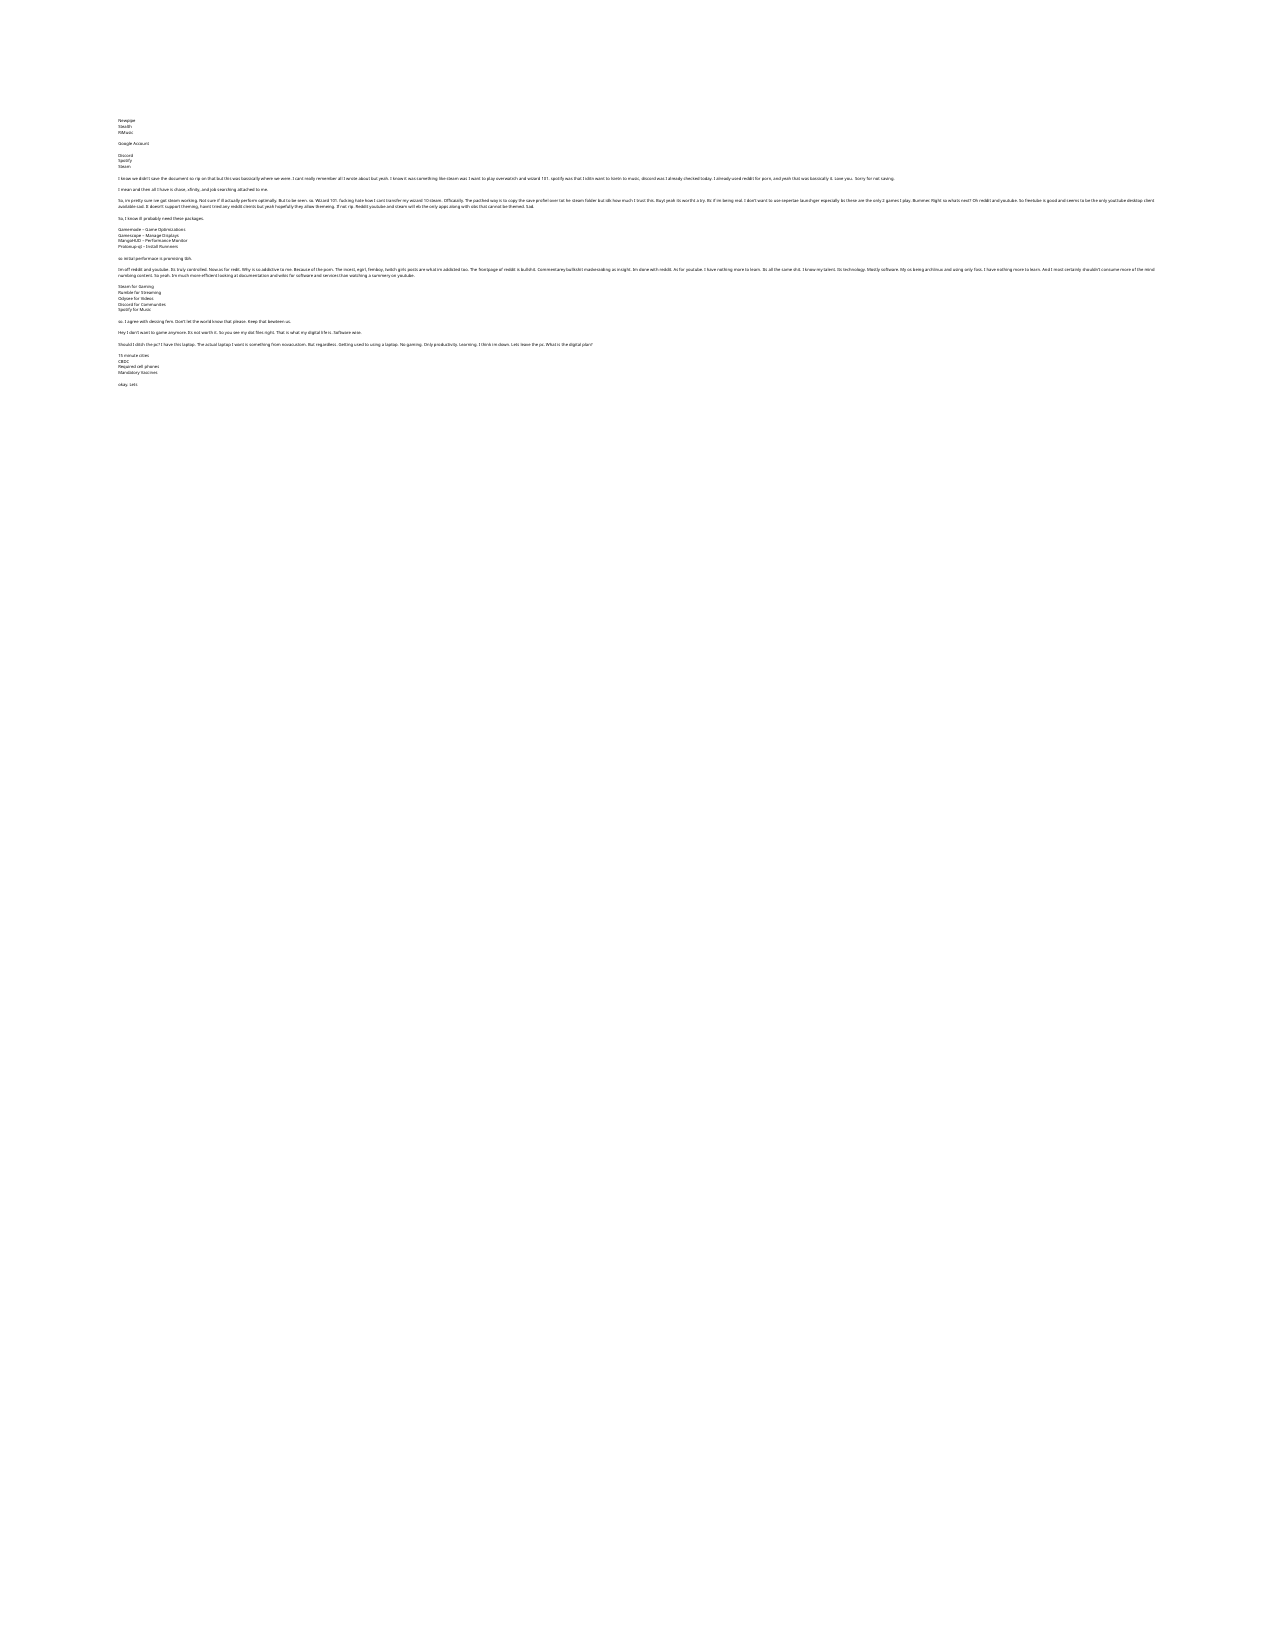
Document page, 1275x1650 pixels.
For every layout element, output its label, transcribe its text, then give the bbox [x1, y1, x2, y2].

text Hey I don’t want to game anymore. Its not worth it. So you see my dot files right. That is what my digital life is. Software wise. [118, 330, 1157, 336]
text okay. Lets [118, 382, 1157, 387]
text Discord [118, 152, 1157, 158]
text Rumble for Streaming [118, 290, 1157, 296]
text Odysee for Videos [118, 296, 1157, 301]
text Gamescope – Manage Displays [118, 233, 1157, 238]
text Protonup-qt – Install Runnners [118, 244, 1157, 250]
text Discord for Communites [118, 301, 1157, 307]
text I mean and then all I have is chase, xfinity, and job searching attached to me. [118, 187, 1157, 193]
text So, I know ill probably need these packages. [118, 216, 1157, 221]
text Stealth [118, 124, 1157, 129]
text Required cell phones [118, 364, 1157, 370]
text CBDC [118, 359, 1157, 364]
text Mandatory Vaccines [118, 370, 1157, 376]
text so. I agree with dessing fem. Don’t let the world know that please. Keep that bewteen us. [118, 319, 1157, 324]
text Gamemode – Game Optimizations [118, 227, 1157, 233]
text Steam for Gaming [118, 284, 1157, 290]
text Spotify for Music [118, 307, 1157, 313]
text Steam [118, 164, 1157, 170]
text so initial performace is promising tbh. [118, 256, 1157, 261]
text Google Account [118, 141, 1157, 147]
text Newpipe [118, 118, 1157, 124]
text RiMusic [118, 129, 1157, 135]
text Spotify [118, 158, 1157, 164]
text MangoHUD – Performance Monitor [118, 238, 1157, 244]
text Should I ditch the pc? I have this laptop. The actual laptop I want is something from novacustom. But regardless. Getting used to using a laptop. No gaming. Only productivity. Learning. I think im down. Lets leave the pc. What is the digital plan? [118, 342, 1157, 347]
text 15 minute cities [118, 353, 1157, 359]
